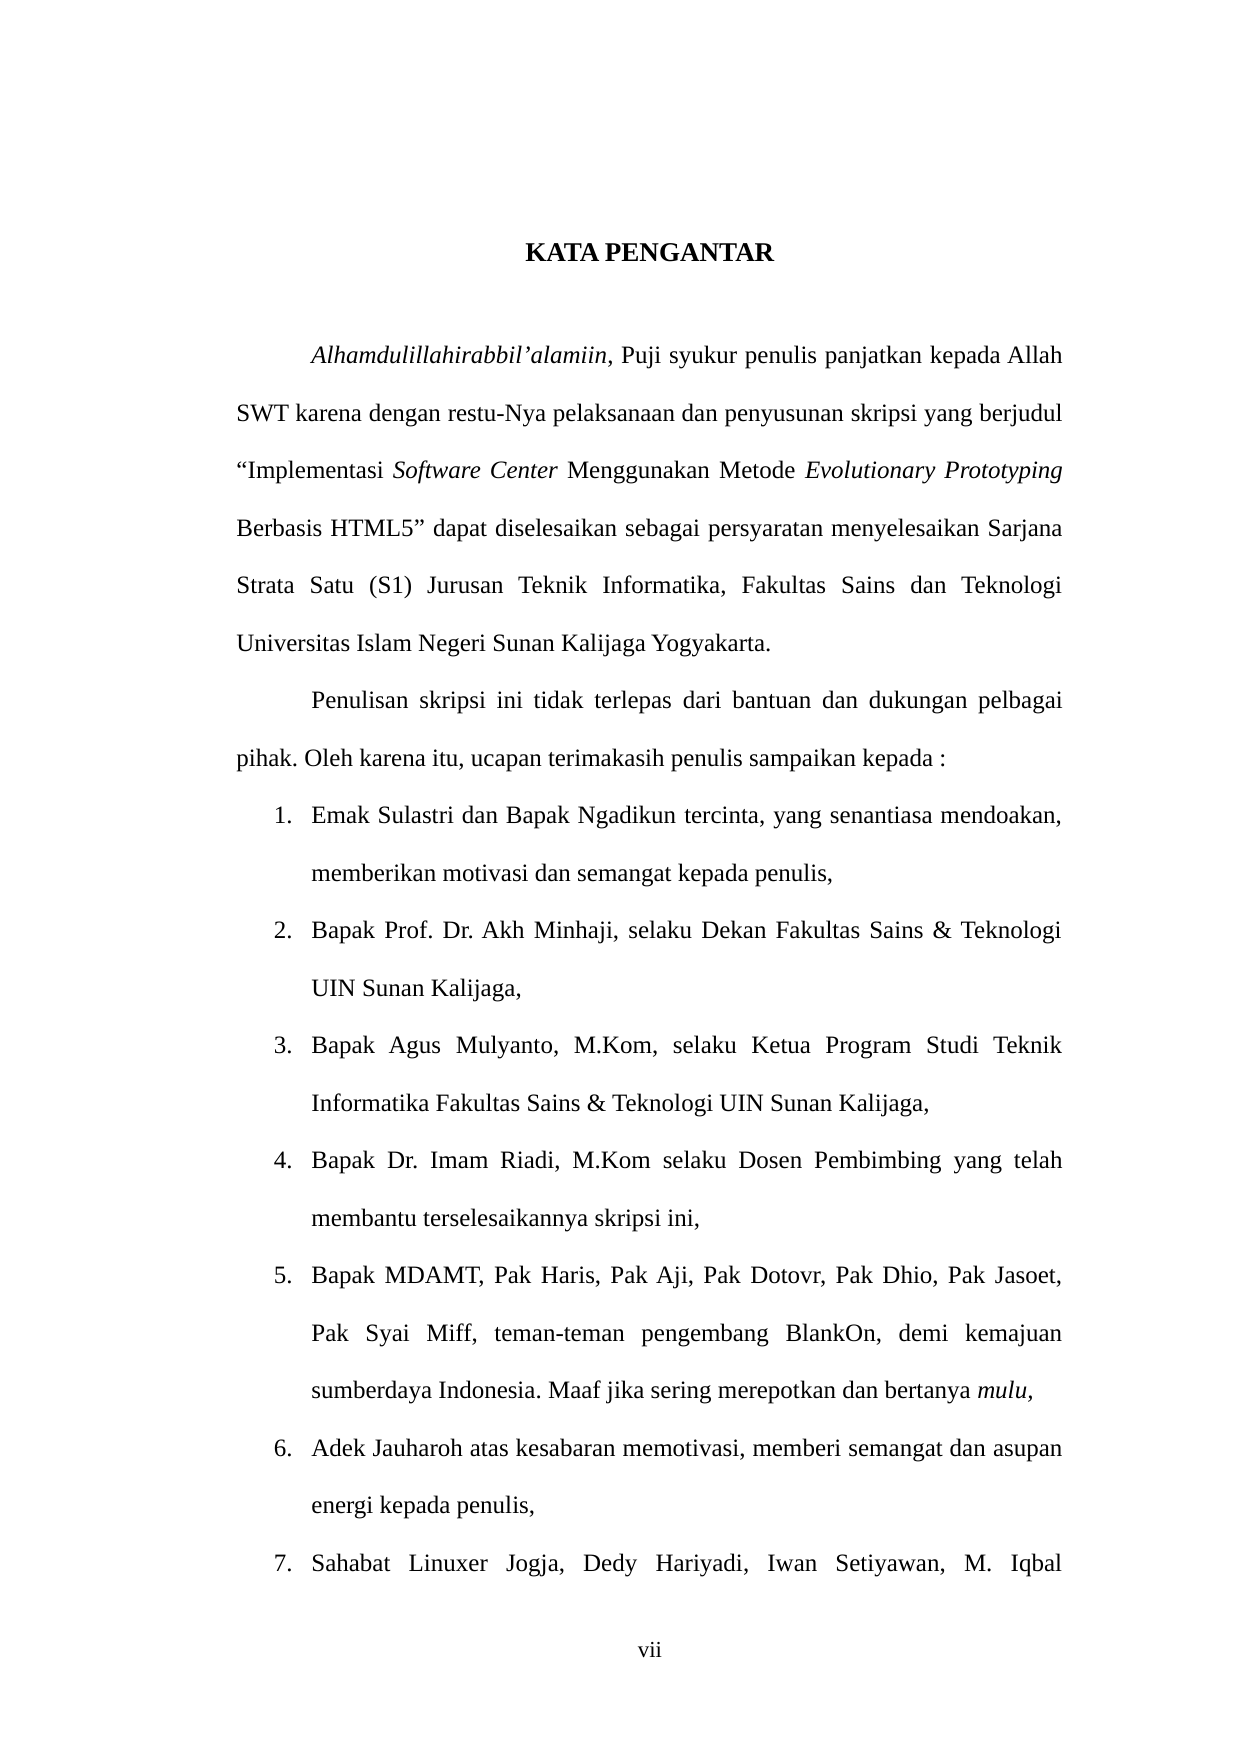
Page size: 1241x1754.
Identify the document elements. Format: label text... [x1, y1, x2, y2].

text Alhamdulillahirabbil’alamiin, Puji syukur penulis panjatkan kepada Allah SWT karena dengan restu-Nya pelaksanaan dan penyusunan skripsi yang berjudul “Implementasi Software Center Menggunakan Metode Evolutionary Prototyping Berbasis HTML5” dapat diselesaikan sebagai persyaratan menyelesaikan Sarjana Strata Satu (S1) Jurusan Teknik Informatika, Fakultas Sains dan Teknologi Universitas Islam Negeri Sunan Kalijaga Yogyakarta. [236, 340, 1063, 657]
list Bapak Dr. Imam Riadi, M.Kom selaku Dosen Pembimbing yang telah membantu terselesaikannya skripsi ini, [274, 1145, 1063, 1232]
subtitle KATA PENGANTAR [236, 236, 1063, 267]
list Emak Sulastri dan Bapak Ngadikun tercinta, yang senantiasa mendoakan, memberikan motivasi dan semangat kepada penulis, [274, 800, 1063, 887]
list Adek Jauharoh atas kesabaran memotivasi, memberi semangat dan asupan energi kepada penulis, [274, 1433, 1063, 1519]
list Bapak Prof. Dr. Akh Minhaji, selaku Dekan Fakultas Sains & Teknologi UIN Sunan Kalijaga, [274, 915, 1063, 1002]
list Bapak MDAMT, Pak Haris, Pak Aji, Pak Dotovr, Pak Dhio, Pak Jasoet, Pak Syai Miff, teman-teman pengembang BlankOn, demi kemajuan sumberdaya Indonesia. Maaf jika sering merepotkan dan bertanya mulu, [274, 1260, 1063, 1404]
list Sahabat Linuxer Jogja, Dedy Hariyadi, Iwan Setiyawan, M. Iqbal [274, 1548, 1063, 1577]
list Bapak Agus Mulyanto, M.Kom, selaku Ketua Program Studi Teknik Informatika Fakultas Sains & Teknologi UIN Sunan Kalijaga, [274, 1030, 1063, 1117]
text Penulisan skripsi ini tidak terlepas dari bantuan dan dukungan pelbagai pihak. Oleh karena itu, ucapan terimakasih penulis sampaikan kepada : [236, 685, 1063, 772]
